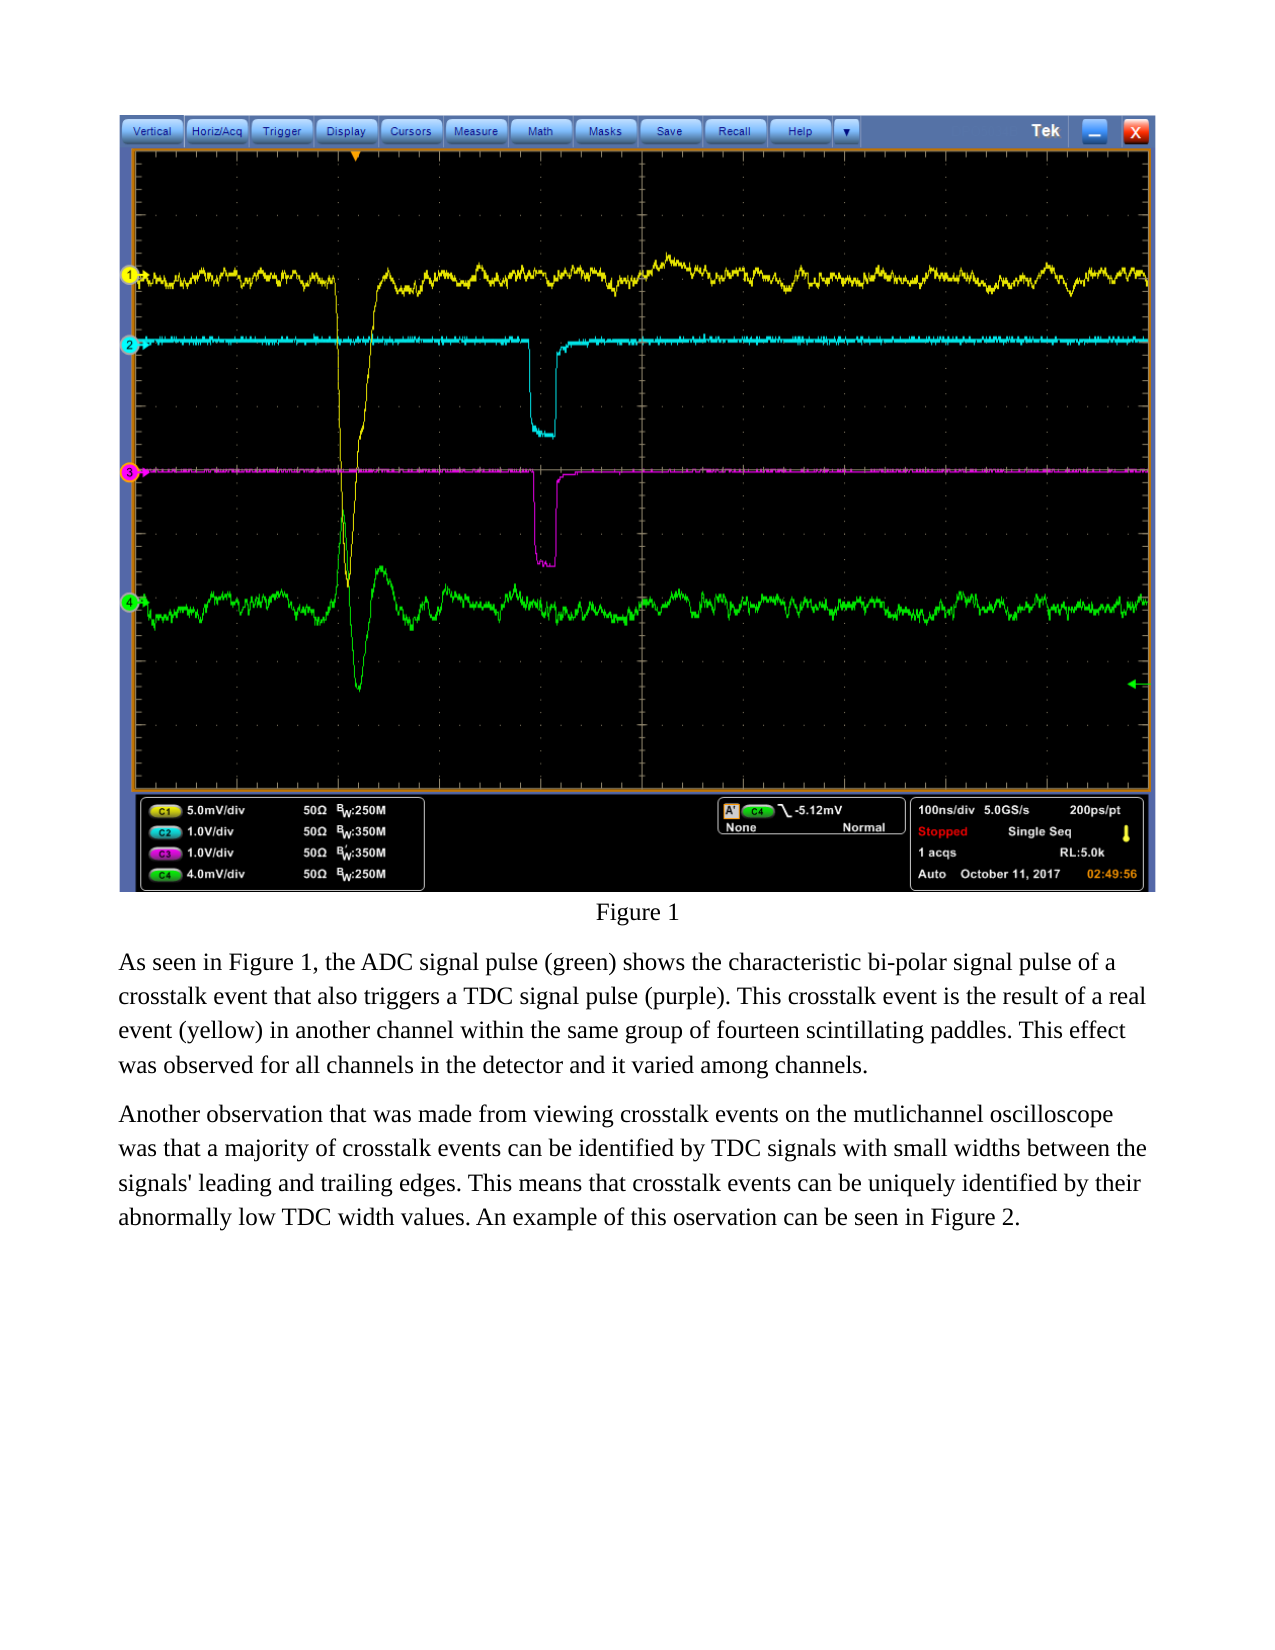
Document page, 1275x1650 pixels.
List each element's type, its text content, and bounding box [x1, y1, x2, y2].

text As seen in Figure 1, the ADC signal pulse (green) shows the characteristic bi-polar signal pulse of a crosstalk event that also triggers a TDC signal pulse (purple). This crosstalk event is the result of a real event (yellow) in another channel within the same group of fourteen scintillating paddles. This effect was observed for all channels in the detector and it varied among channels. [118, 947, 1157, 1079]
text Figure 1 [118, 118, 1157, 926]
picture [119, 115, 1156, 892]
text Another observation that was made from viewing crosstalk events on the mutlichannel oscilloscope was that a majority of crosstalk events can be identified by TDC signals with small widths between the signals' leading and trailing edges. This means that crosstalk events can be uniquely identified by their abnormally low TDC width values. An example of this oservation can be seen in Figure 2. [118, 1099, 1157, 1231]
